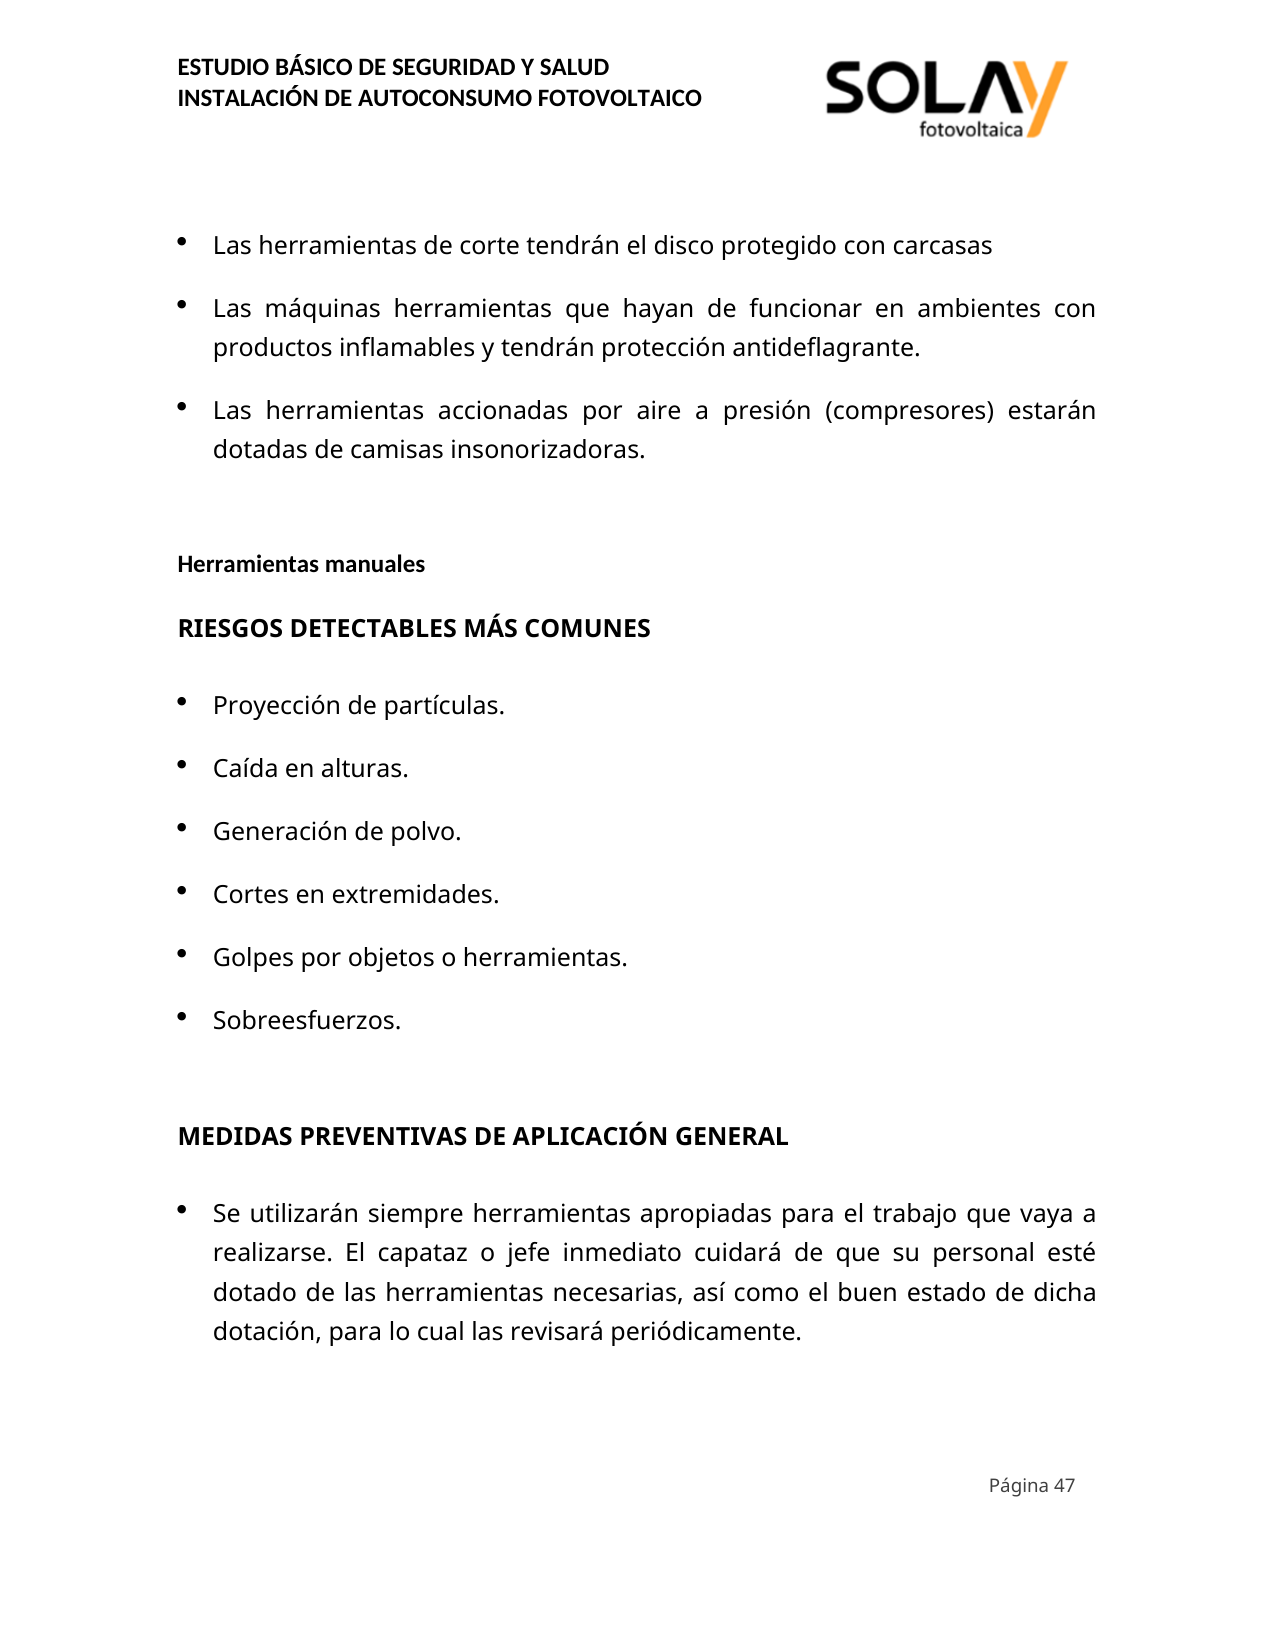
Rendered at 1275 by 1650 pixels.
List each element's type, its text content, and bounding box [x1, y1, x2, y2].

list Cortes en extremidades. [177, 876, 1098, 911]
text RIESGOS DETECTABLES MÁS COMUNES [177, 611, 1098, 644]
list Proyección de partículas. [177, 688, 1098, 722]
list Sobreesfuerzos. [177, 1002, 1098, 1036]
list Las herramientas de corte tendrán el disco protegido con carcasas [177, 227, 1098, 262]
list Golpes por objetos o herramientas. [177, 939, 1098, 973]
list Caída en alturas. [177, 751, 1098, 785]
text MEDIDAS PREVENTIVAS DE APLICACIÓN GENERAL [177, 1119, 1098, 1153]
list Generación de polvo. [177, 813, 1098, 848]
list Las herramientas accionadas por aire a presión (compresores) estarán dotadas de camisas insonorizadoras. [177, 392, 1098, 466]
subtitle Herramientas manuales [177, 548, 1098, 579]
list Se utilizarán siempre herramientas apropiadas para el trabajo que vaya a realizarse. El capataz o jefe inmediato cuidará de que su personal esté dotado de las herramientas necesarias, así como el buen estado de dicha dotación, para lo cual las revisará periódicamente. [177, 1196, 1098, 1347]
list Las máquinas herramientas que hayan de funcionar en ambientes con productos inflamables y tendrán protección antideflagrante. [177, 290, 1098, 364]
